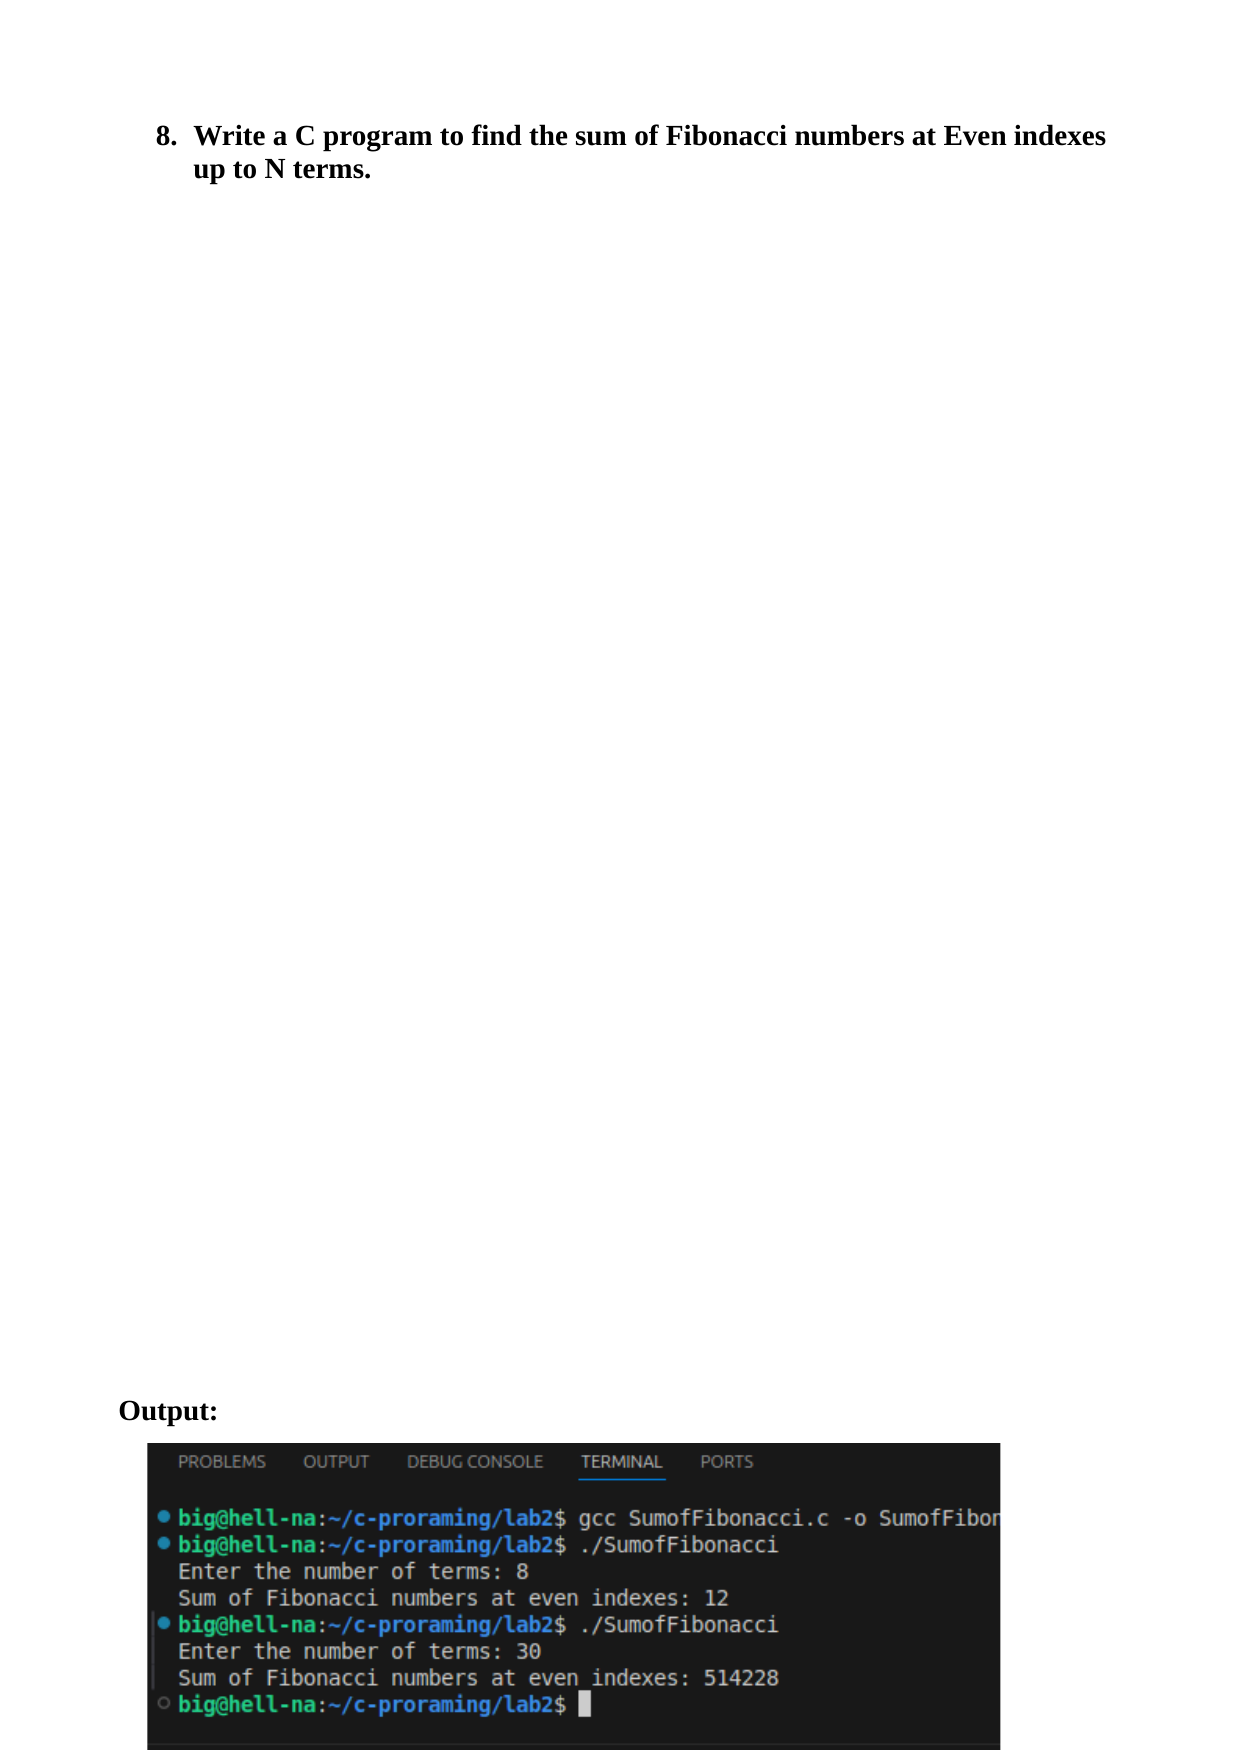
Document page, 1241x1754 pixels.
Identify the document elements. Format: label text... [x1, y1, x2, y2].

text Output: [118, 1393, 1122, 1426]
picture [147, 1443, 1001, 1750]
list Write a C program to find the sum of Fibonacci numbers at Even indexes up to N terms. [156, 118, 1122, 185]
